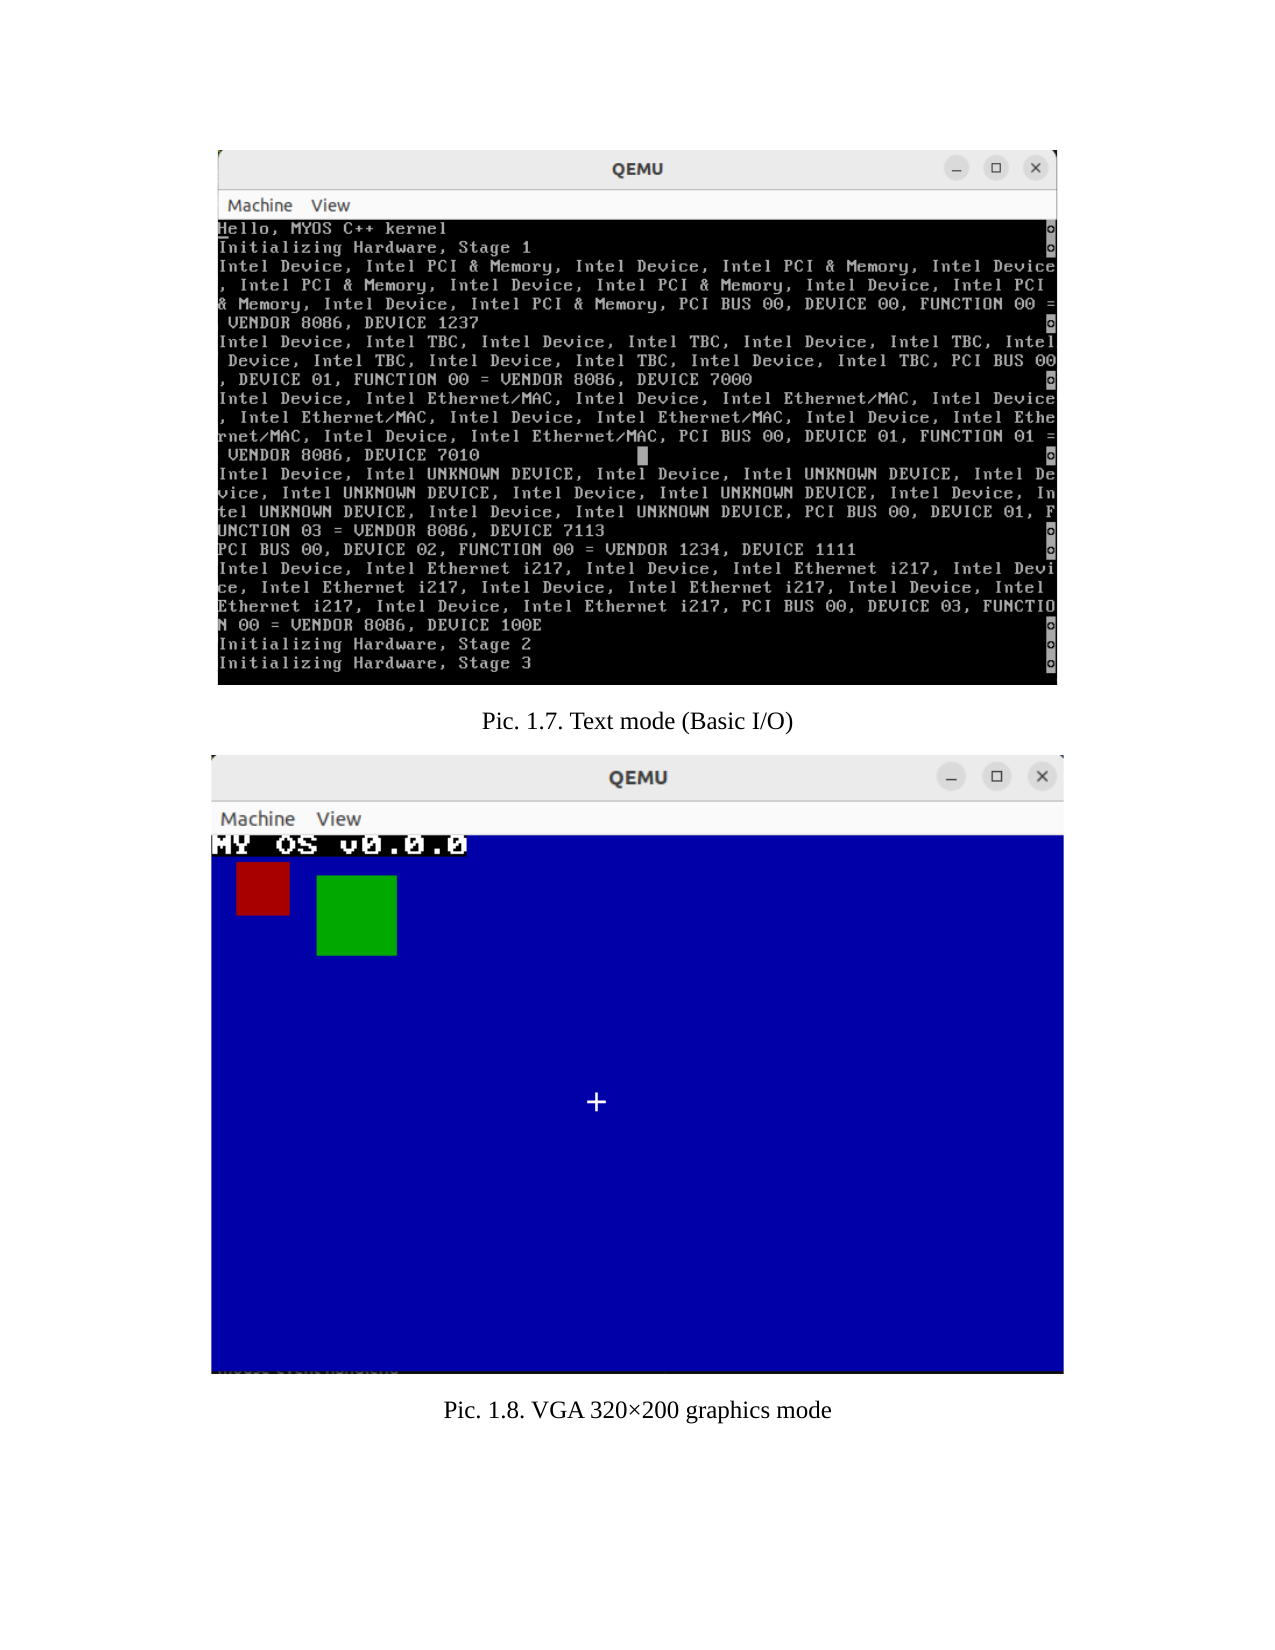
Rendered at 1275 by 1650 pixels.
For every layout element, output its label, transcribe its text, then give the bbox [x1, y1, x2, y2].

text Pic. 1.7. Text mode (Basic I/O) [150, 706, 1125, 734]
text Pic. 1.8. VGA 320×200 graphics mode [150, 1395, 1125, 1424]
